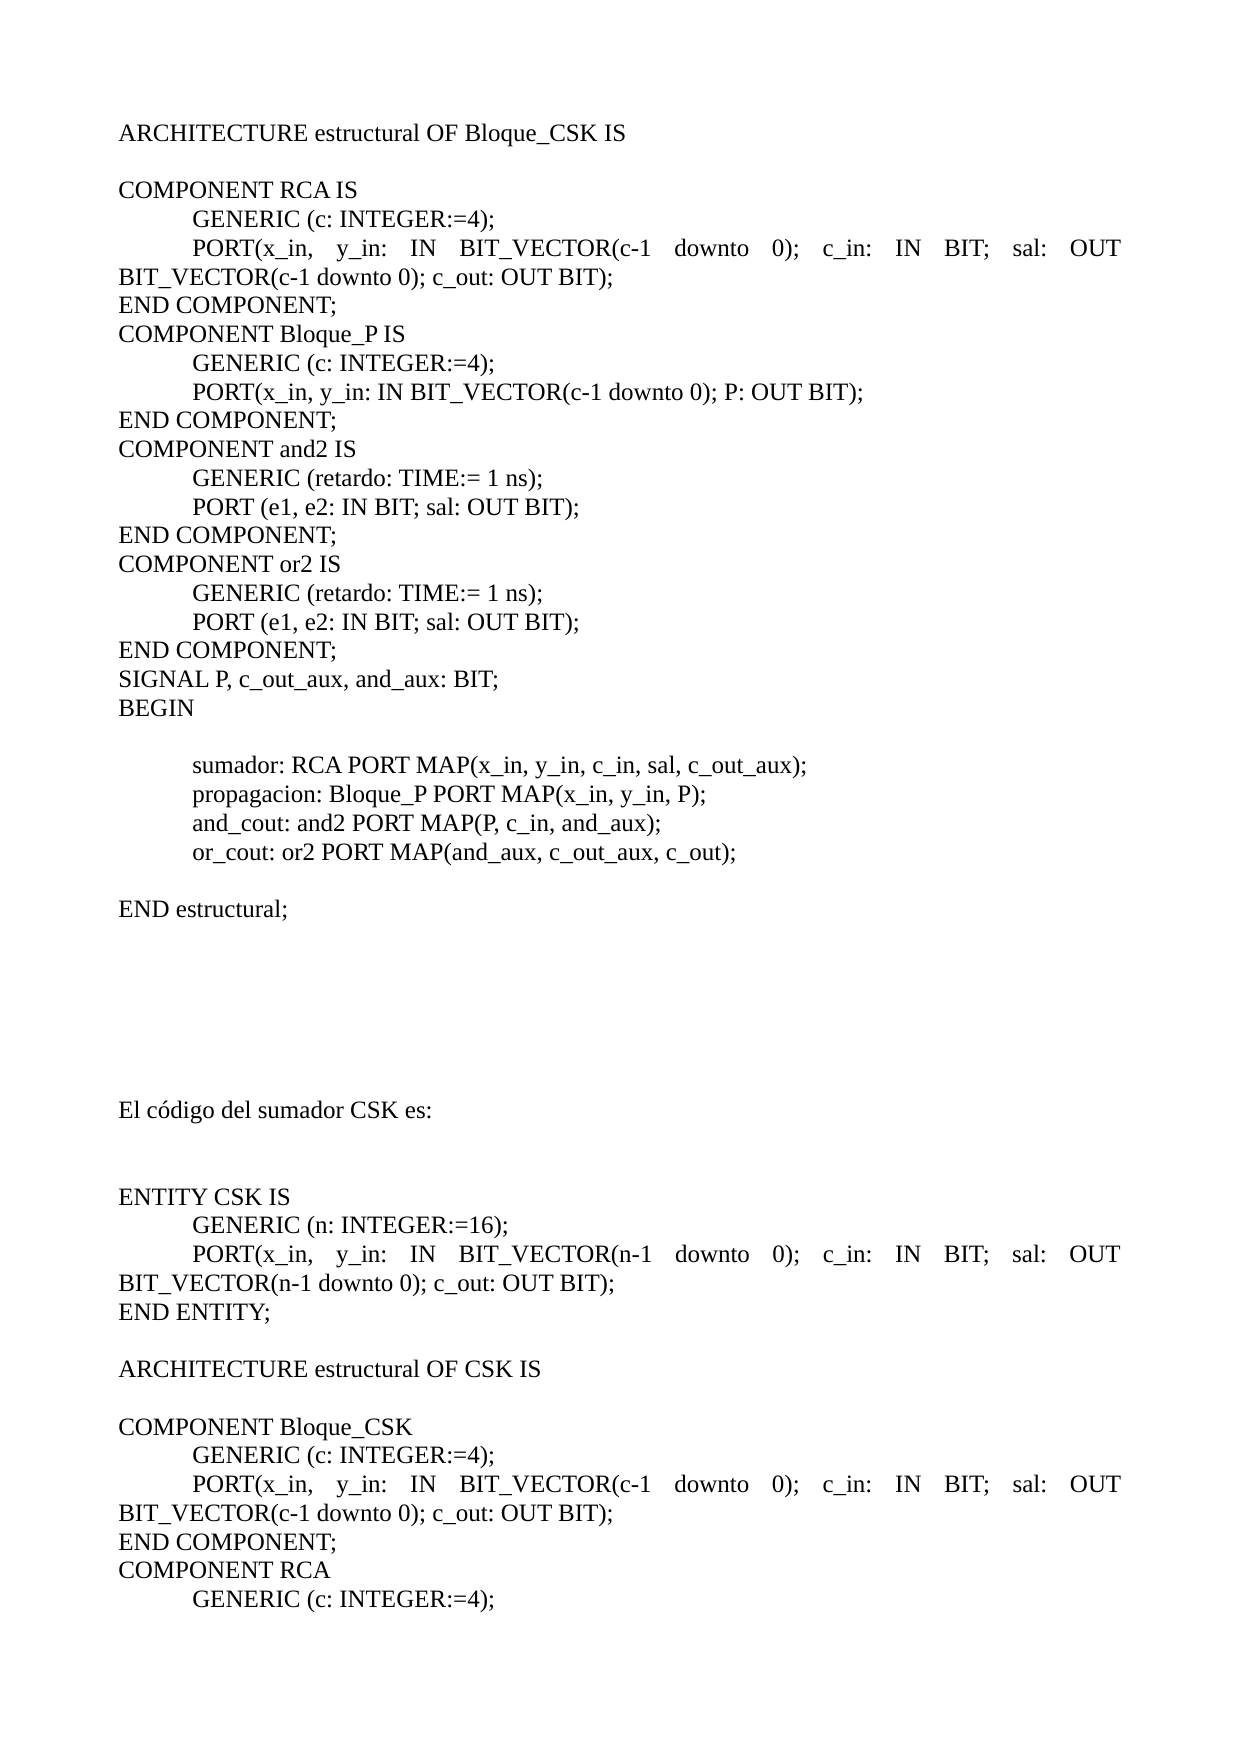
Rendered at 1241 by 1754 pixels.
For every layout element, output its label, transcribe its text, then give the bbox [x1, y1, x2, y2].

text propagacion: Bloque_P PORT MAP(x_in, y_in, P); [118, 779, 1122, 808]
text GENERIC (n: INTEGER:=16); [118, 1211, 1122, 1239]
text COMPONENT Bloque_CSK [118, 1412, 1122, 1441]
text GENERIC (c: INTEGER:=4); [118, 204, 1122, 233]
text END ENTITY; [118, 1297, 1122, 1326]
text and_cout: and2 PORT MAP(P, c_in, and_aux); [118, 808, 1122, 837]
text PORT(x_in, y_in: IN BIT_VECTOR(c-1 downto 0); c_in: IN BIT; sal: OUT BIT_VECTOR(c-1 downto 0); c_out: OUT BIT); [118, 233, 1122, 291]
text END COMPONENT; [118, 406, 1122, 434]
text GENERIC (c: INTEGER:=4); [118, 348, 1122, 377]
text SIGNAL P, c_out_aux, and_aux: BIT; [118, 664, 1122, 693]
text COMPONENT RCA IS [118, 176, 1122, 204]
text END COMPONENT; [118, 521, 1122, 549]
text COMPONENT or2 IS [118, 549, 1122, 578]
text END COMPONENT; [118, 291, 1122, 319]
text GENERIC (c: INTEGER:=4); [118, 1584, 1122, 1613]
text END estructural; [118, 894, 1122, 923]
text COMPONENT and2 IS [118, 434, 1122, 463]
text PORT(x_in, y_in: IN BIT_VECTOR(n-1 downto 0); c_in: IN BIT; sal: OUT BIT_VECTOR(n-1 downto 0); c_out: OUT BIT); [118, 1239, 1122, 1297]
text COMPONENT RCA [118, 1556, 1122, 1584]
text GENERIC (c: INTEGER:=4); [118, 1441, 1122, 1469]
text BEGIN [118, 693, 1122, 722]
text El código del sumador CSK es: [118, 1096, 1122, 1124]
text PORT (e1, e2: IN BIT; sal: OUT BIT); [118, 492, 1122, 521]
text PORT(x_in, y_in: IN BIT_VECTOR(c-1 downto 0); P: OUT BIT); [118, 377, 1122, 406]
text COMPONENT Bloque_P IS [118, 319, 1122, 348]
text END COMPONENT; [118, 1527, 1122, 1556]
text ENTITY CSK IS [118, 1182, 1122, 1211]
text sumador: RCA PORT MAP(x_in, y_in, c_in, sal, c_out_aux); [118, 751, 1122, 779]
text END COMPONENT; [118, 636, 1122, 664]
text PORT (e1, e2: IN BIT; sal: OUT BIT); [118, 607, 1122, 636]
text PORT(x_in, y_in: IN BIT_VECTOR(c-1 downto 0); c_in: IN BIT; sal: OUT BIT_VECTOR(c-1 downto 0); c_out: OUT BIT); [118, 1469, 1122, 1527]
text GENERIC (retardo: TIME:= 1 ns); [118, 463, 1122, 492]
text or_cout: or2 PORT MAP(and_aux, c_out_aux, c_out); [118, 837, 1122, 866]
text GENERIC (retardo: TIME:= 1 ns); [118, 578, 1122, 607]
text ARCHITECTURE estructural OF Bloque_CSK IS [118, 118, 1122, 147]
text ARCHITECTURE estructural OF CSK IS [118, 1354, 1122, 1383]
